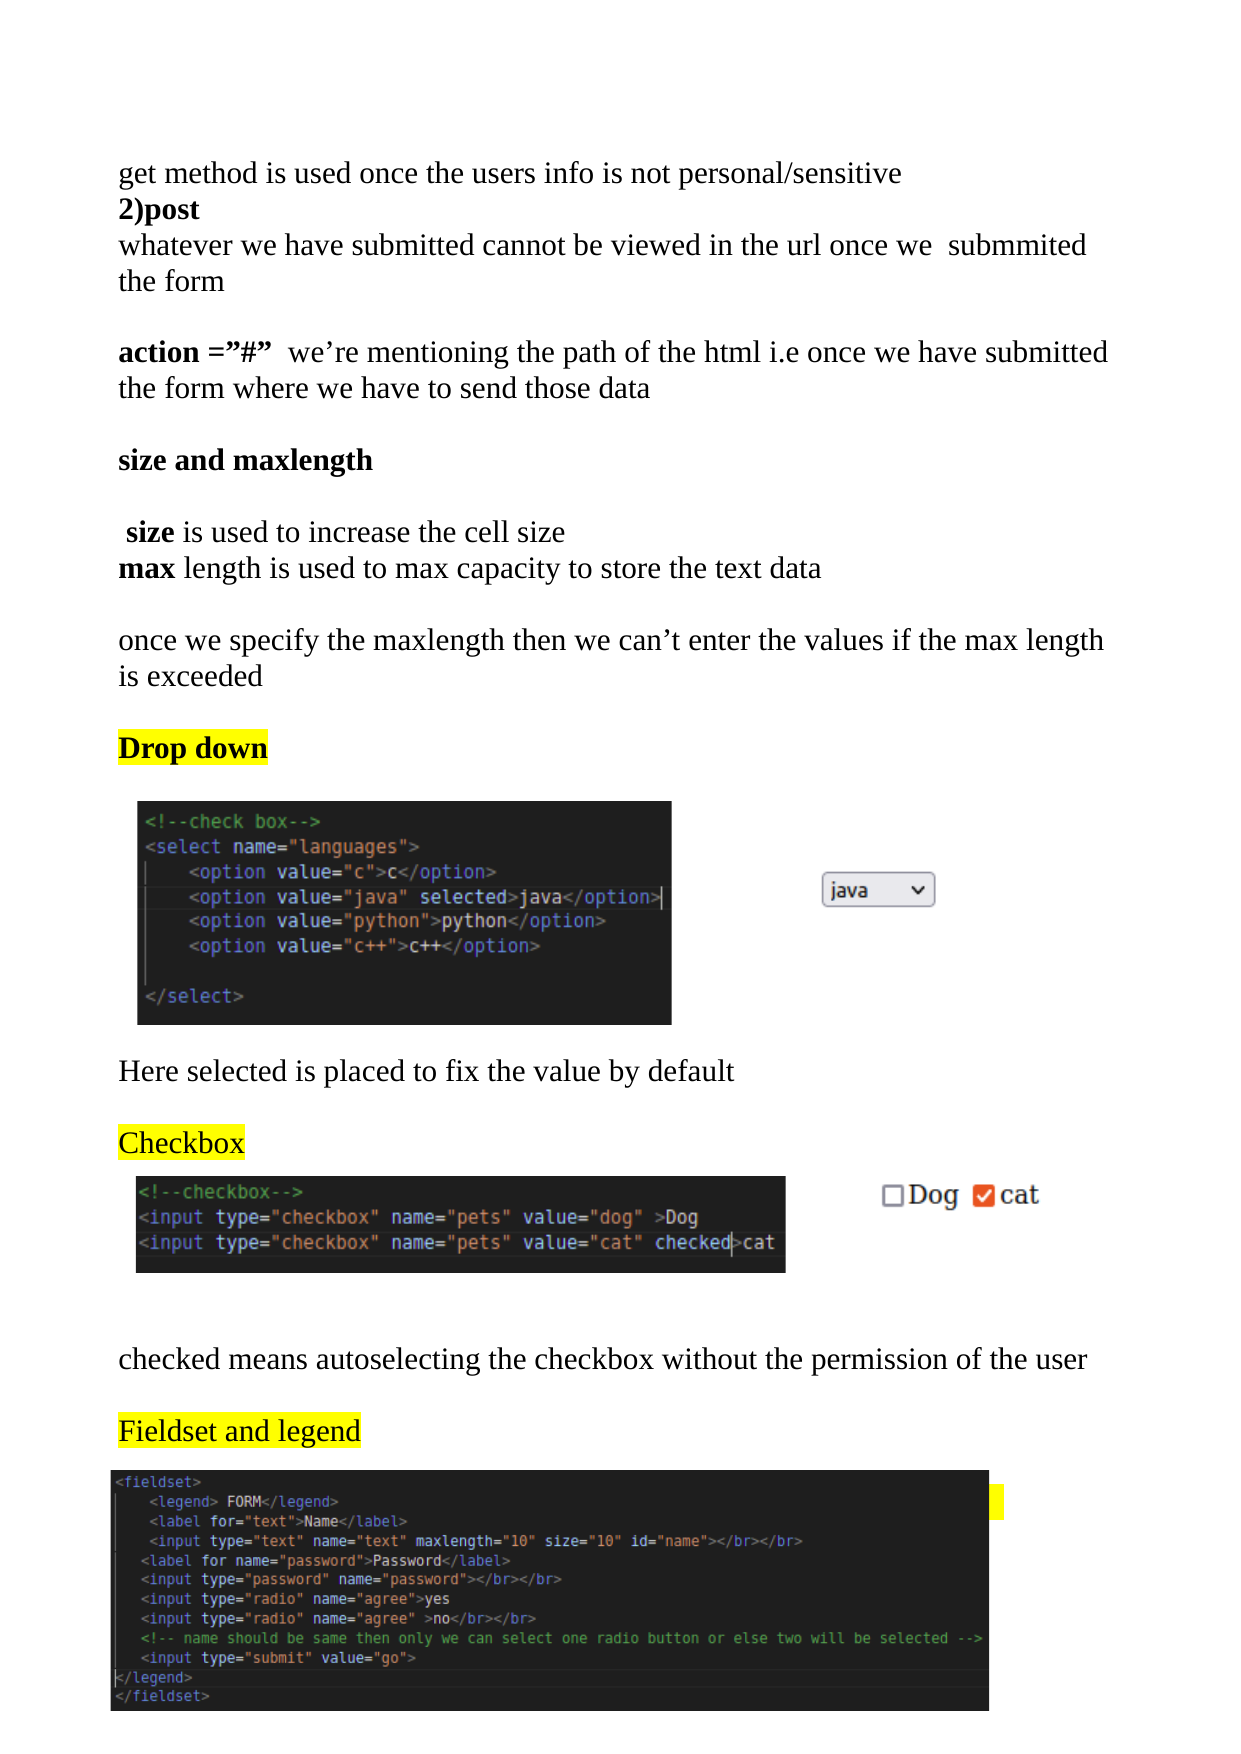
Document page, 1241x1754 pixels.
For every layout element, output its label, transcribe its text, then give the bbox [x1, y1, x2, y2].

picture [135, 1176, 786, 1273]
text get method is used once the users info is not personal/sensitive [118, 154, 1122, 190]
picture [110, 1470, 990, 1711]
text Drop down [118, 729, 1122, 765]
text Checkbox [118, 1124, 1122, 1160]
text checked means autoselecting the checkbox without the permission of the user [118, 1340, 1122, 1376]
text size and maxlength [118, 442, 1122, 477]
text action =”#” we’re mentioning the path of the html i.e once we have submitted the form where we have to send those data [118, 334, 1122, 406]
text Fieldset and legend [118, 1412, 1122, 1448]
picture [873, 1172, 1064, 1228]
text 2)post [118, 190, 1122, 226]
text once we specify the maxlength then we can’t enter the values if the max length is exceeded [118, 621, 1122, 693]
text whatever we have submitted cannot be viewed in the url once we submmited the form [118, 226, 1122, 298]
picture [137, 801, 672, 1025]
text Here selected is placed to fix the value by default [118, 1052, 1122, 1088]
picture [819, 865, 949, 917]
text max length is used to max capacity to store the text data [118, 549, 1122, 585]
text size is used to increase the cell size [118, 513, 1122, 549]
